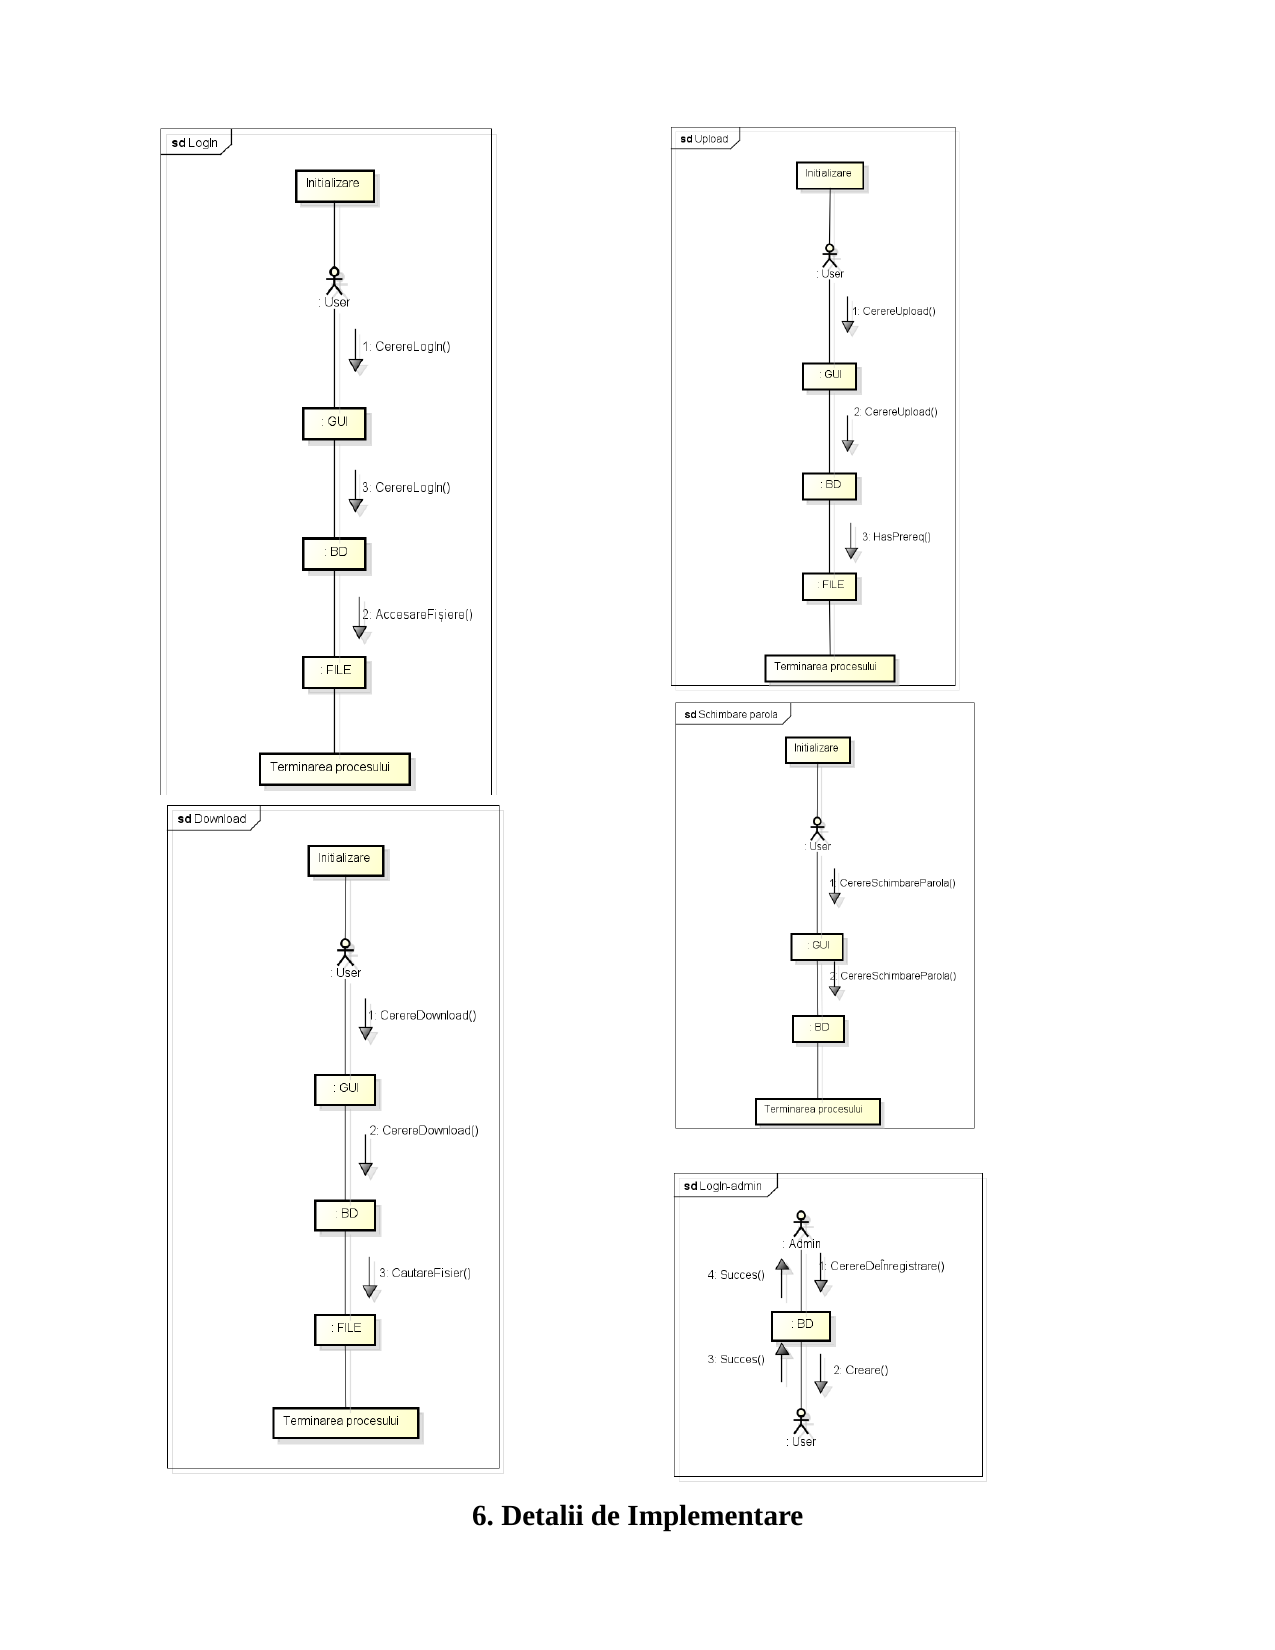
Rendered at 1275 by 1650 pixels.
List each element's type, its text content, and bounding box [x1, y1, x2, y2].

text 6. Detalii de Implementare [118, 1498, 1157, 1532]
picture [662, 118, 982, 1136]
picture [150, 118, 508, 1477]
picture [664, 1163, 991, 1485]
